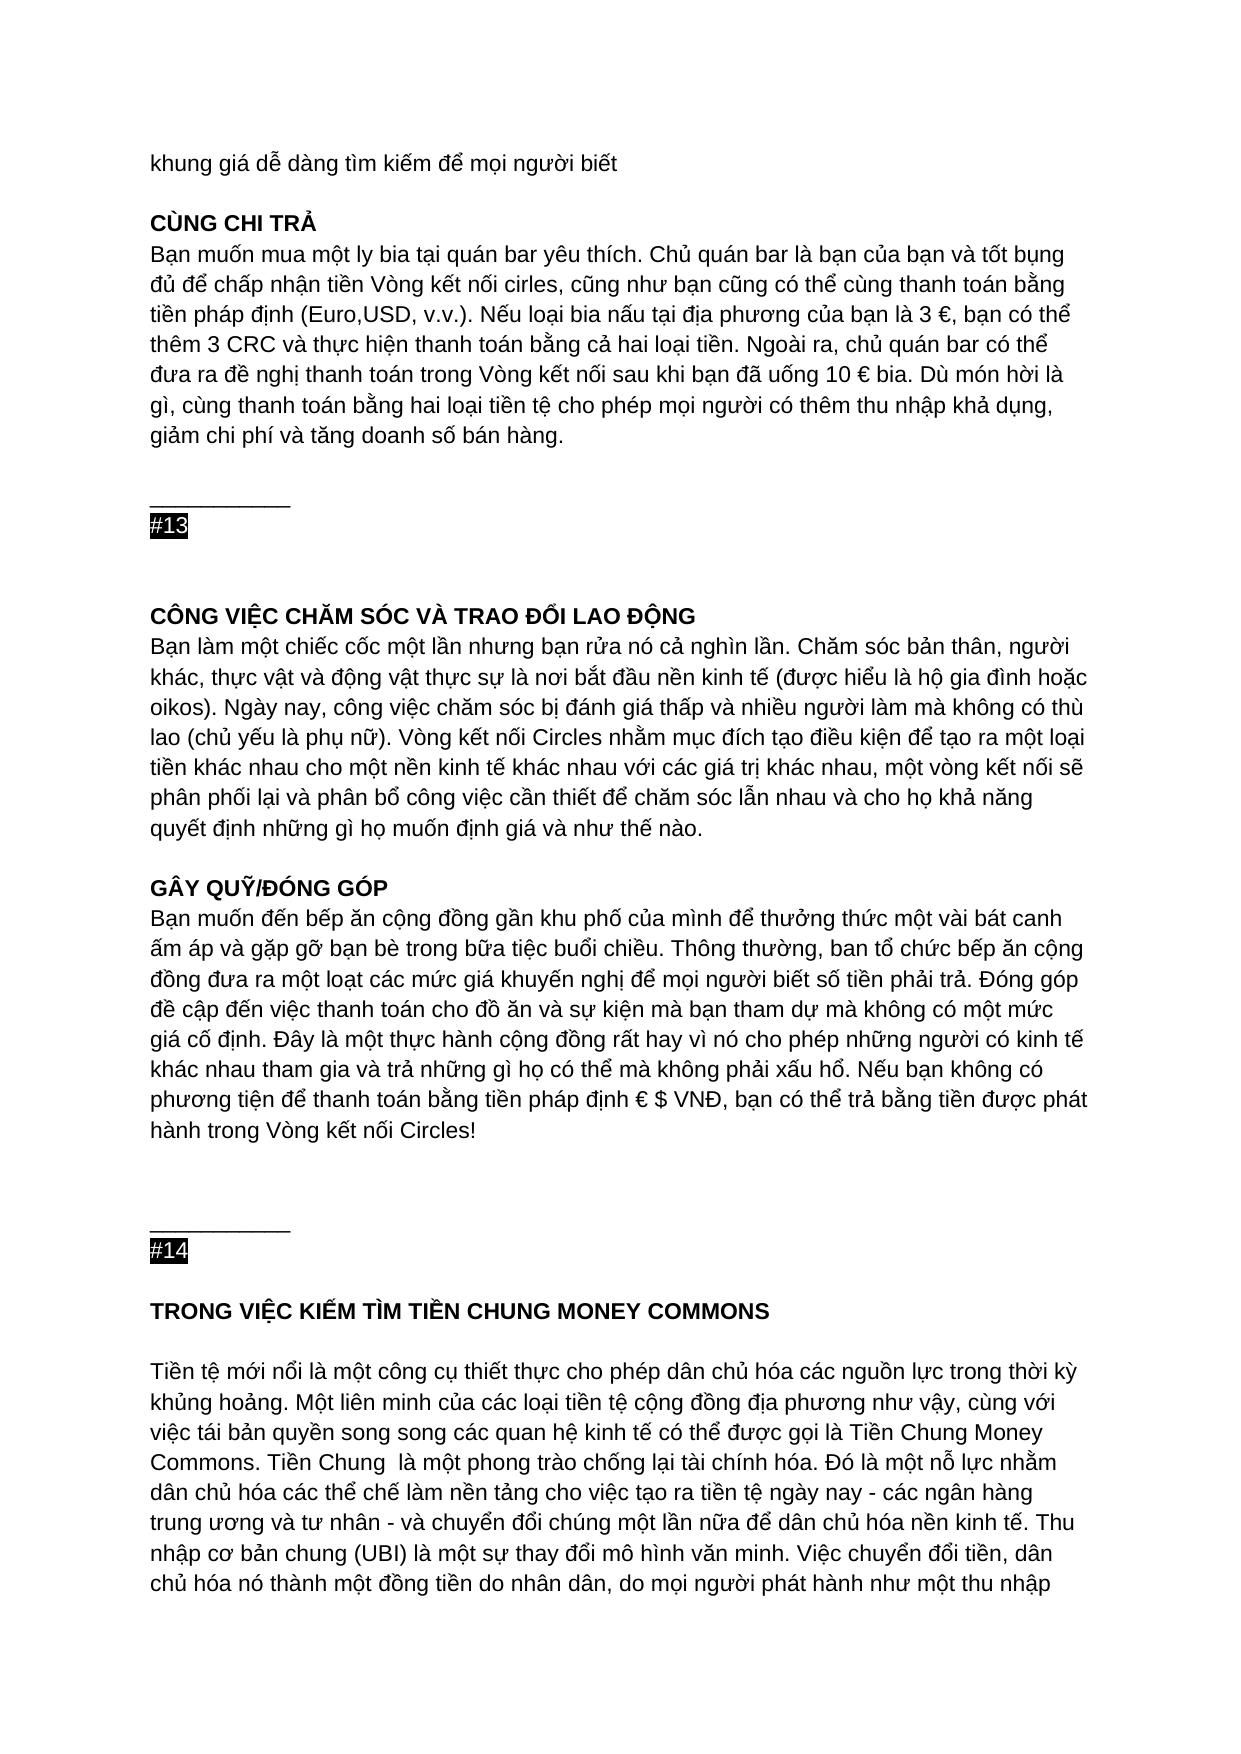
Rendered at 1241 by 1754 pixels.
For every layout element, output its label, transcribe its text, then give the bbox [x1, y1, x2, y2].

text CÔNG VIỆC CHĂM SÓC VÀ TRAO ĐỔI LAO ĐỘNG Bạn làm một chiếc cốc một lần nhưng bạn rửa nó cả nghìn lần. Chăm sóc bản thân, người khác, thực vật và động vật thực sự là nơi bắt đầu nền kinh tế (được hiểu là hộ gia đình hoặc oikos). Ngày nay, công việc chăm sóc bị đánh giá thấp và nhiều người làm mà không có thù lao (chủ yếu là phụ nữ). Vòng kết nối Circles nhằm mục đích tạo điều kiện để tạo ra một loại tiền khác nhau cho một nền kinh tế khác nhau với các giá trị khác nhau, một vòng kết nối sẽ phân phối lại và phân bổ công việc cần thiết để chăm sóc lẫn nhau và cho họ khả năng quyết định những gì họ muốn định giá và như thế nào. [150, 603, 1090, 841]
text Tiền tệ mới nổi là một công cụ thiết thực cho phép dân chủ hóa các nguồn lực trong thời kỳ khủng hoảng. Một liên minh của các loại tiền tệ cộng đồng địa phương như vậy, cùng với việc tái bản quyền song song các quan hệ kinh tế có thể được gọi là Tiền Chung Money Commons. Tiền Chung là một phong trào chống lại tài chính hóa. Đó là một nỗ lực nhằm dân chủ hóa các thể chế làm nền tảng cho việc tạo ra tiền tệ ngày nay - các ngân hàng trung ương và tư nhân - và chuyển đổi chúng một lần nữa để dân chủ hóa nền kinh tế. Thu nhập cơ bản chung (UBI) là một sự thay đổi mô hình văn minh. Việc chuyển đổi tiền, dân chủ hóa nó thành một đồng tiền do nhân dân, do mọi người phát hành như một thu nhập [150, 1358, 1090, 1596]
text khung giá dễ dàng tìm kiếm để mọi người biết [150, 150, 1090, 176]
text ___________ [150, 482, 1090, 509]
text GÂY QUỸ/ĐÓNG GÓP [150, 875, 1090, 901]
text TRONG VIỆC KIẾM TÌM TIỀN CHUNG MONEY COMMONS [150, 1268, 1090, 1324]
text Bạn muốn mua một ly bia tại quán bar yêu thích. Chủ quán bar là bạn của bạn và tốt bụng [150, 241, 1090, 267]
text CÙNG CHI TRẢ [150, 210, 1090, 237]
text Bạn muốn đến bếp ăn cộng đồng gần khu phố của mình để thưởng thức một vài bát canh ấm áp và gặp gỡ bạn bè trong bữa tiệc buổi chiều. Thông thường, ban tổ chức bếp ăn cộng đồng đưa ra một loạt các mức giá khuyến nghị để mọi người biết số tiền phải trả. Đóng góp đề cập đến việc thanh toán cho đồ ăn và sự kiện mà bạn tham dự mà không có một mức giá cố định. Đây là một thực hành cộng đồng rất hay vì nó cho phép những người có kinh tế khác nhau tham gia và trả những gì họ có thể mà không phải xấu hổ. Nếu bạn không có phương tiện để thanh toán bằng tiền pháp định € $ VNĐ, bạn có thể trả bằng tiền được phát hành trong Vòng kết nối Circles! [150, 905, 1090, 1143]
text ___________ [150, 1207, 1090, 1234]
text #13 [150, 512, 1090, 539]
text #14 [150, 1237, 1090, 1264]
text đủ để chấp nhận tiền Vòng kết nối cirles, cũng như bạn cũng có thể cùng thanh toán bằng tiền pháp định (Euro,USD, v.v.). Nếu loại bia nấu tại địa phương của bạn là 3 €, bạn có thể thêm 3 CRC và thực hiện thanh toán bằng cả hai loại tiền. Ngoài ra, chủ quán bar có thể đưa ra đề nghị thanh toán trong Vòng kết nối sau khi bạn đã uống 10 € bia. Dù món hời là gì, cùng thanh toán bằng hai loại tiền tệ cho phép mọi người có thêm thu nhập khả dụng, giảm chi phí và tăng doanh số bán hàng. [150, 271, 1090, 448]
